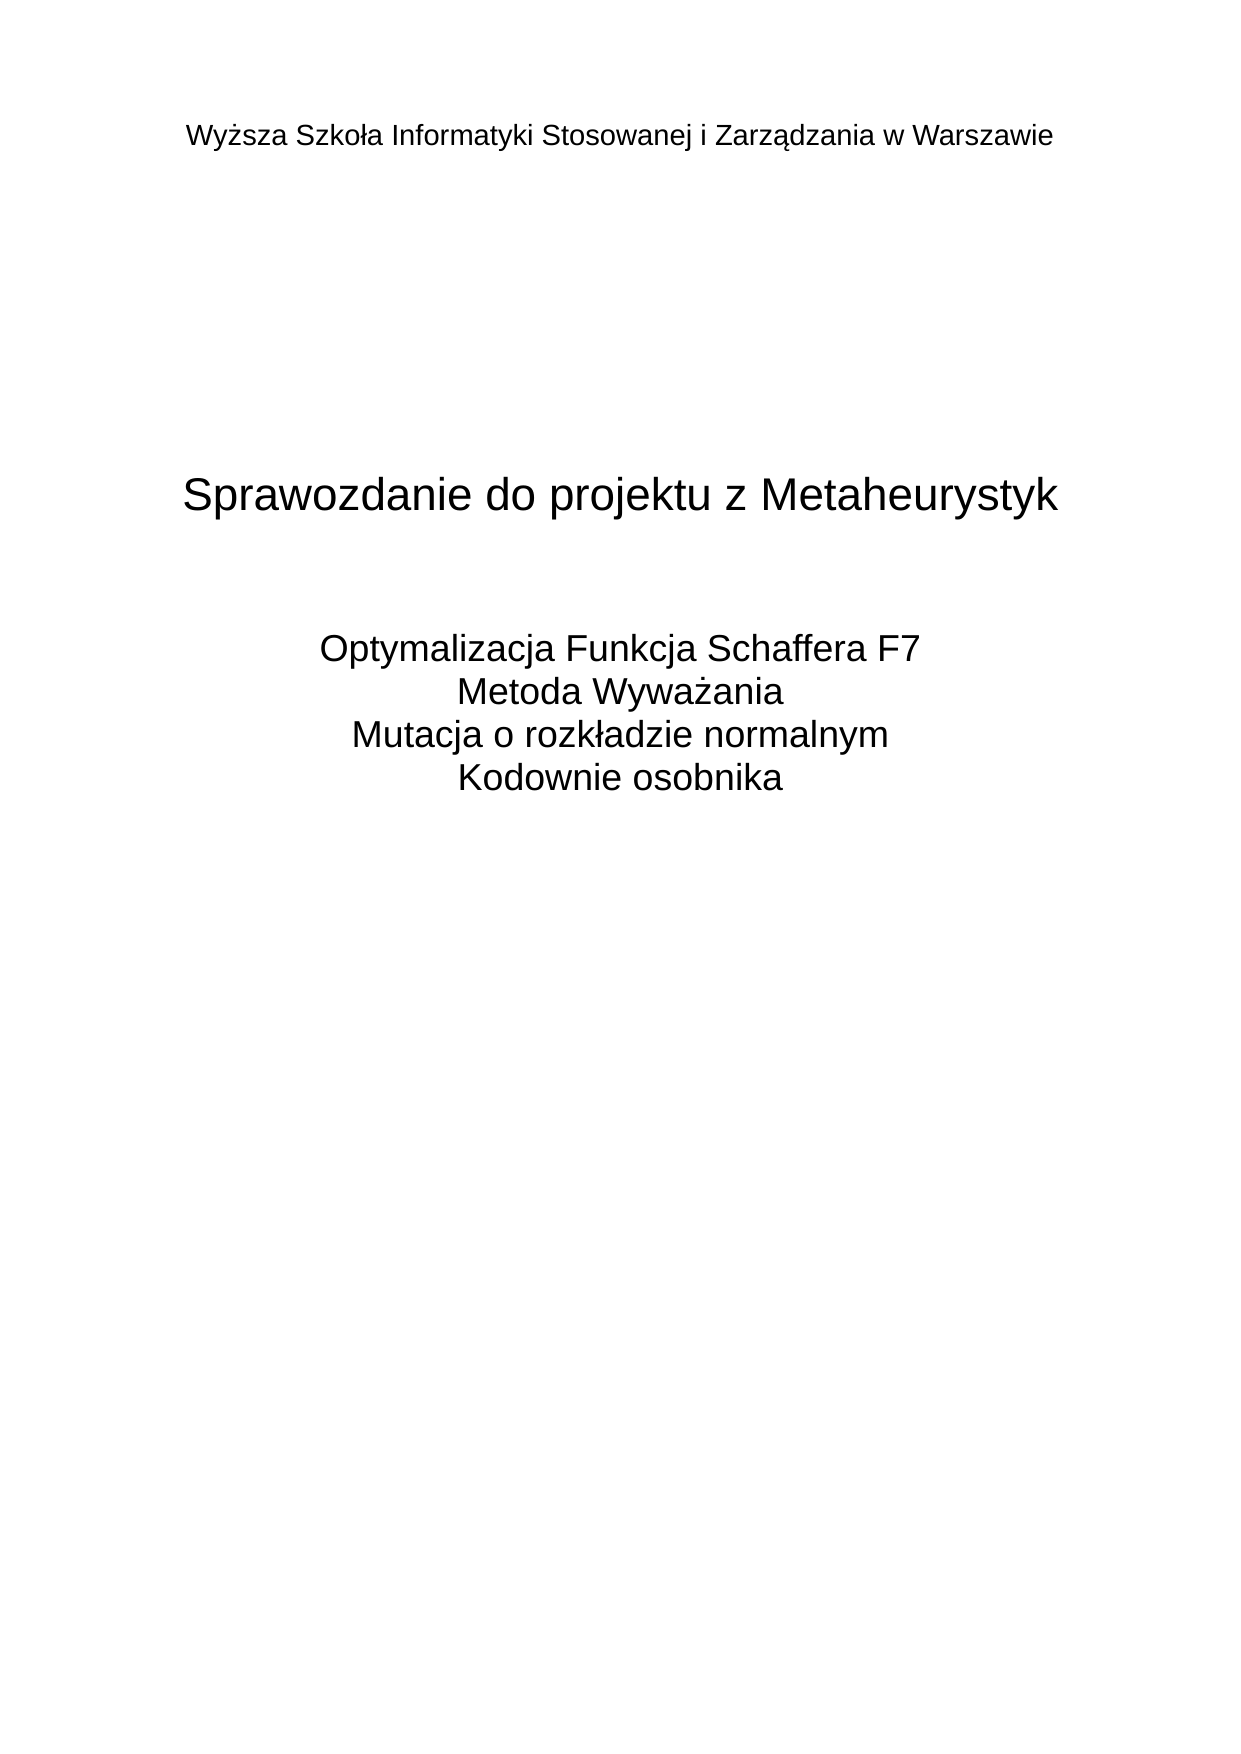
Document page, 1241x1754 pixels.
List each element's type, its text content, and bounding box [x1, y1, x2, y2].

text Sprawozdanie do projektu z Metaheurystyk [118, 468, 1122, 521]
text Wyższa Szkoła Informatyki Stosowanej i Zarządzania w Warszawie [118, 118, 1122, 152]
text Metoda Wyważania [118, 669, 1122, 712]
text Optymalizacja Funkcja Schaffera F7 [118, 626, 1122, 669]
text Kodownie osobnika [118, 755, 1122, 798]
text Mutacja o rozkładzie normalnym [118, 712, 1122, 755]
